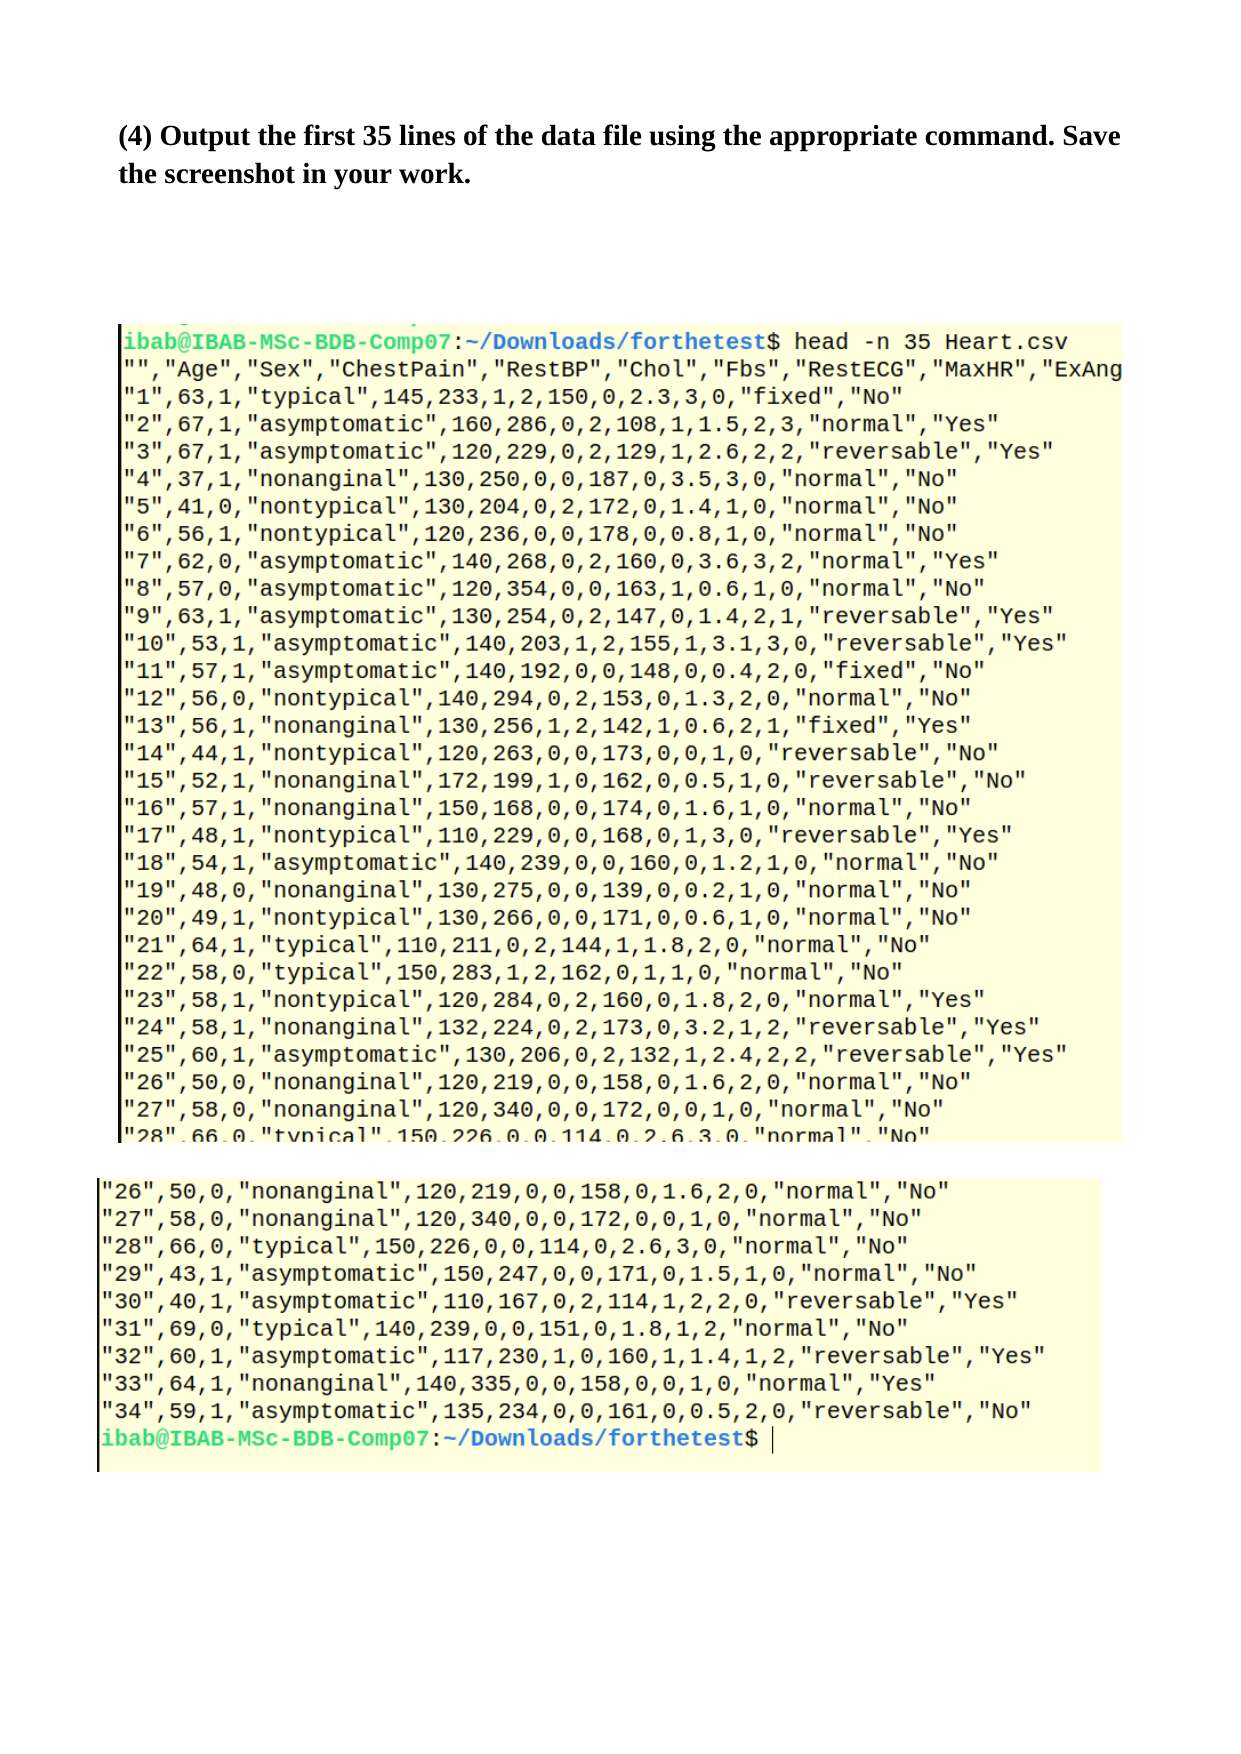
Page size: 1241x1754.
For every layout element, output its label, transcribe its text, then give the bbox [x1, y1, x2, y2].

picture [97, 1178, 1101, 1472]
text (4) Output the first 35 lines of the data file using the appropriate command. Save the screenshot in your work. [118, 118, 1122, 190]
picture [118, 324, 1123, 1143]
